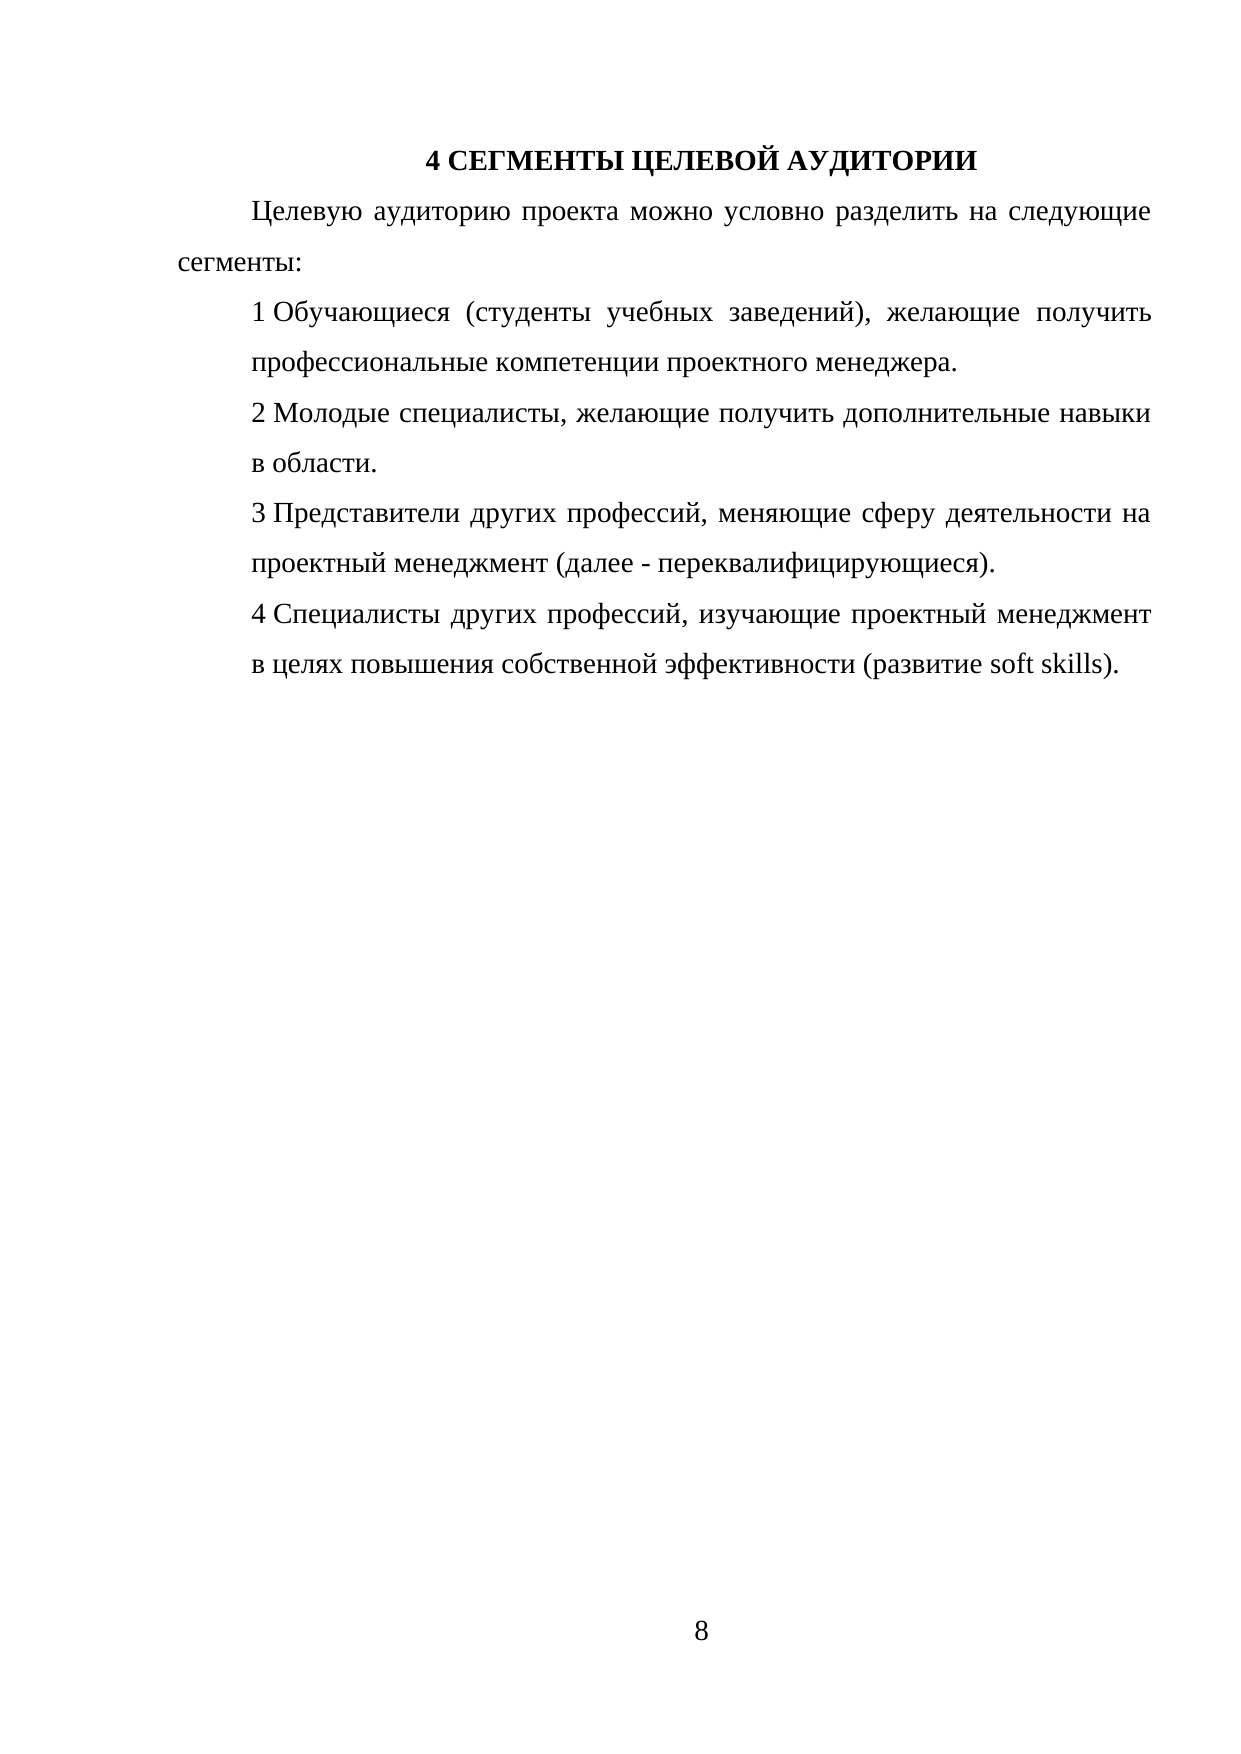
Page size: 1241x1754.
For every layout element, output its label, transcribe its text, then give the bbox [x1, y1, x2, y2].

subtitle 4 Сегменты целевой аудитории [177, 143, 1152, 177]
list Молодые специалисты, желающие получить дополнительные навыки в области. [251, 395, 1152, 478]
list Обучающиеся (студенты учебных заведений), желающие получить профессиональные компетенции проектного менеджера. [251, 294, 1152, 378]
list Представители других профессий, меняющие сферу деятельности на проектный менеджмент (далее - переквалифицирующиеся). [251, 495, 1152, 579]
text Целевую аудиторию проекта можно условно разделить на следующие сегменты: [177, 193, 1152, 277]
list Специалисты других профессий, изучающие проектный менеджмент в целях повышения собственной эффективности (развитие soft skills). [251, 596, 1152, 680]
